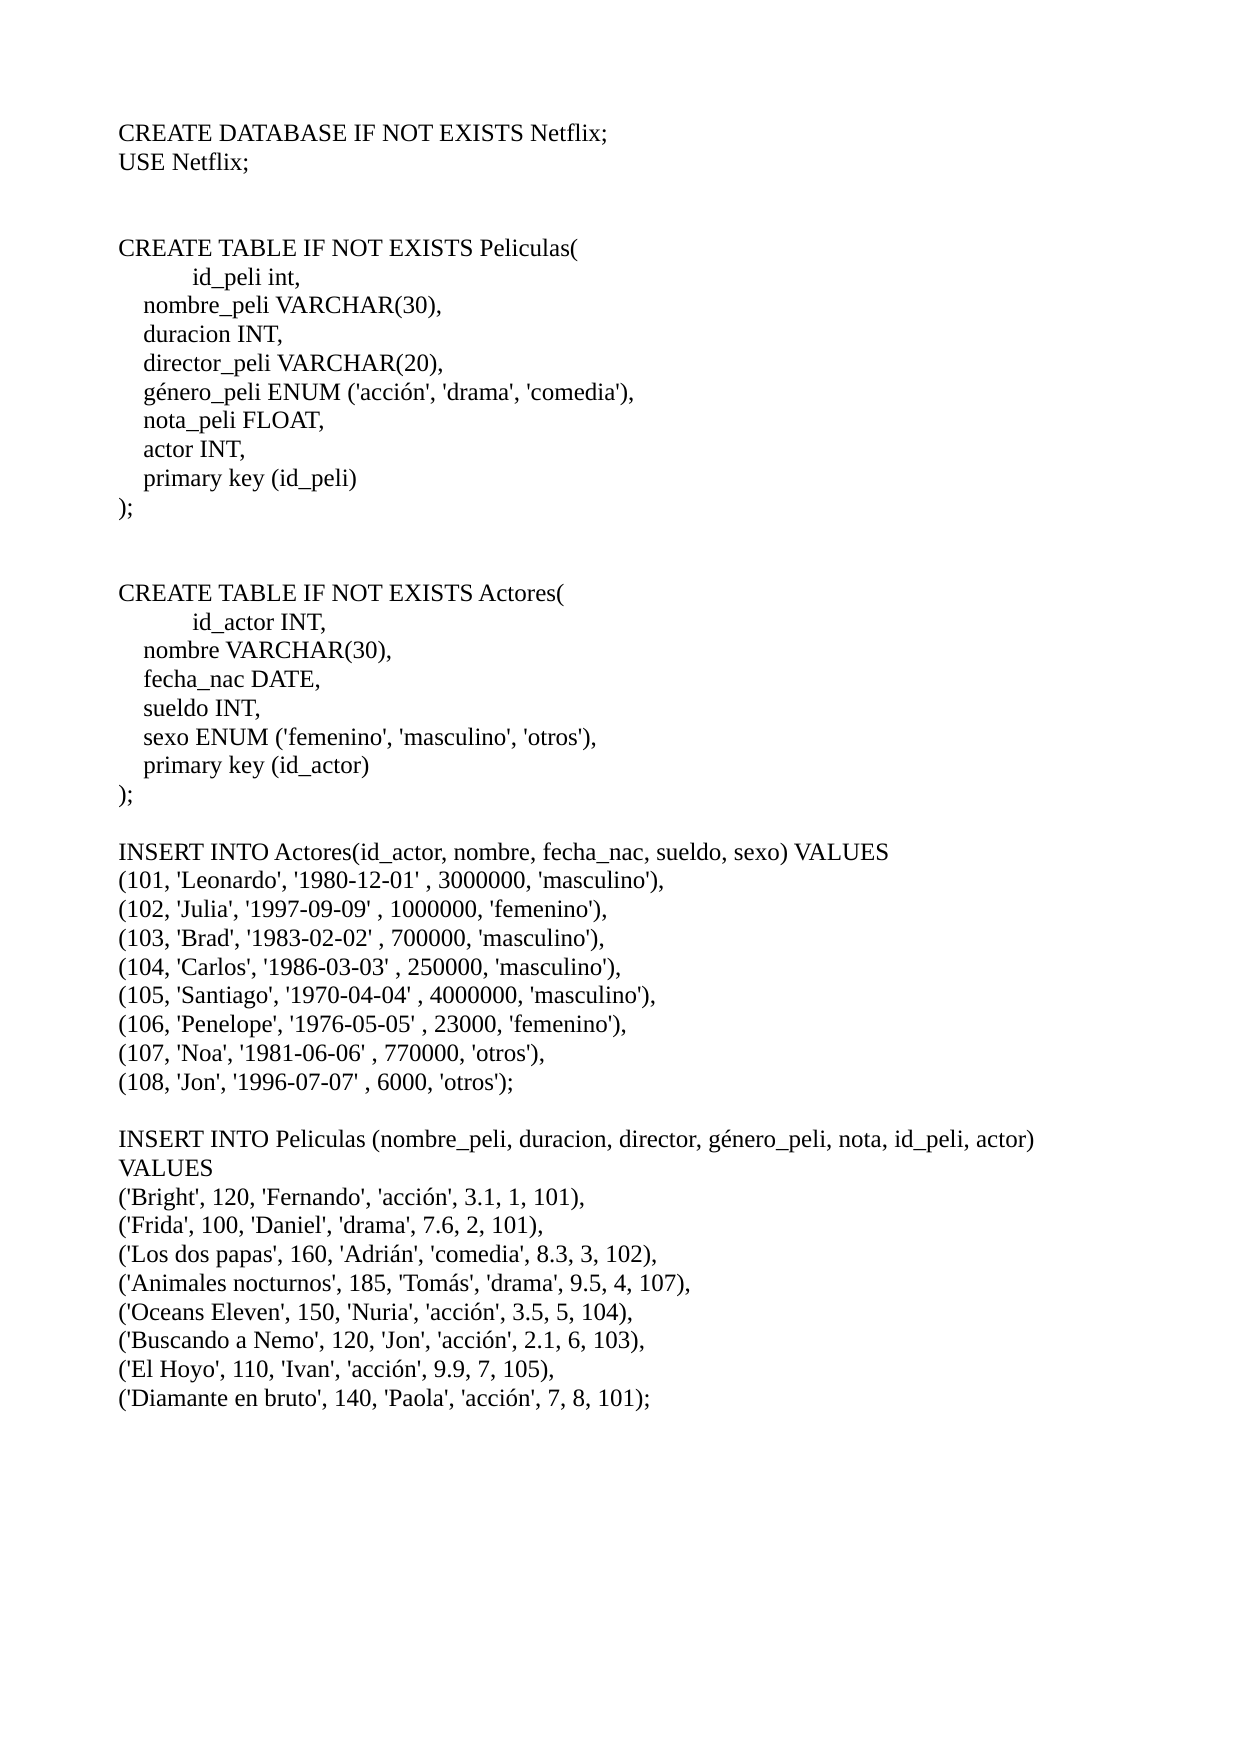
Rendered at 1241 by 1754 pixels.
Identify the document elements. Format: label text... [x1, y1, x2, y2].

text nombre VARCHAR(30), [118, 636, 1122, 664]
text (106, 'Penelope', '1976-05-05' , 23000, 'femenino'), [118, 1009, 1122, 1038]
text primary key (id_peli) [118, 463, 1122, 492]
text sueldo INT, [118, 693, 1122, 722]
text INSERT INTO Peliculas (nombre_peli, duracion, director, género_peli, nota, id_peli, actor) VALUES [118, 1124, 1122, 1182]
text USE Netflix; [118, 147, 1122, 176]
text (102, 'Julia', '1997-09-09' , 1000000, 'femenino'), [118, 894, 1122, 923]
text ('El Hoyo', 110, 'Ivan', 'acción', 9.9, 7, 105), [118, 1354, 1122, 1383]
text primary key (id_actor) [118, 751, 1122, 779]
text (107, 'Noa', '1981-06-06' , 770000, 'otros'), [118, 1038, 1122, 1067]
text ('Frida', 100, 'Daniel', 'drama', 7.6, 2, 101), [118, 1211, 1122, 1239]
text (104, 'Carlos', '1986-03-03' , 250000, 'masculino'), [118, 952, 1122, 981]
text duracion INT, [118, 319, 1122, 348]
text id_peli int, [118, 262, 1122, 291]
text (103, 'Brad', '1983-02-02' , 700000, 'masculino'), [118, 923, 1122, 952]
text (101, 'Leonardo', '1980-12-01' , 3000000, 'masculino'), [118, 866, 1122, 894]
text ('Bright', 120, 'Fernando', 'acción', 3.1, 1, 101), [118, 1182, 1122, 1211]
text (108, 'Jon', '1996-07-07' , 6000, 'otros'); [118, 1067, 1122, 1096]
text actor INT, [118, 434, 1122, 463]
text sexo ENUM ('femenino', 'masculino', 'otros'), [118, 722, 1122, 751]
text director_peli VARCHAR(20), [118, 348, 1122, 377]
text (105, 'Santiago', '1970-04-04' , 4000000, 'masculino'), [118, 981, 1122, 1009]
text ('Los dos papas', 160, 'Adrián', 'comedia', 8.3, 3, 102), [118, 1239, 1122, 1268]
text ); [118, 779, 1122, 808]
text CREATE DATABASE IF NOT EXISTS Netflix; [118, 118, 1122, 147]
text CREATE TABLE IF NOT EXISTS Peliculas( [118, 233, 1122, 262]
text INSERT INTO Actores(id_actor, nombre, fecha_nac, sueldo, sexo) VALUES [118, 837, 1122, 866]
text nota_peli FLOAT, [118, 406, 1122, 434]
text ('Buscando a Nemo', 120, 'Jon', 'acción', 2.1, 6, 103), [118, 1326, 1122, 1354]
text ('Diamante en bruto', 140, 'Paola', 'acción', 7, 8, 101); [118, 1383, 1122, 1412]
text id_actor INT, [118, 607, 1122, 636]
text ('Animales nocturnos', 185, 'Tomás', 'drama', 9.5, 4, 107), [118, 1268, 1122, 1297]
text género_peli ENUM ('acción', 'drama', 'comedia'), [118, 377, 1122, 406]
text nombre_peli VARCHAR(30), [118, 291, 1122, 319]
text CREATE TABLE IF NOT EXISTS Actores( [118, 578, 1122, 607]
text ('Oceans Eleven', 150, 'Nuria', 'acción', 3.5, 5, 104), [118, 1297, 1122, 1326]
text fecha_nac DATE, [118, 664, 1122, 693]
text ); [118, 492, 1122, 521]
